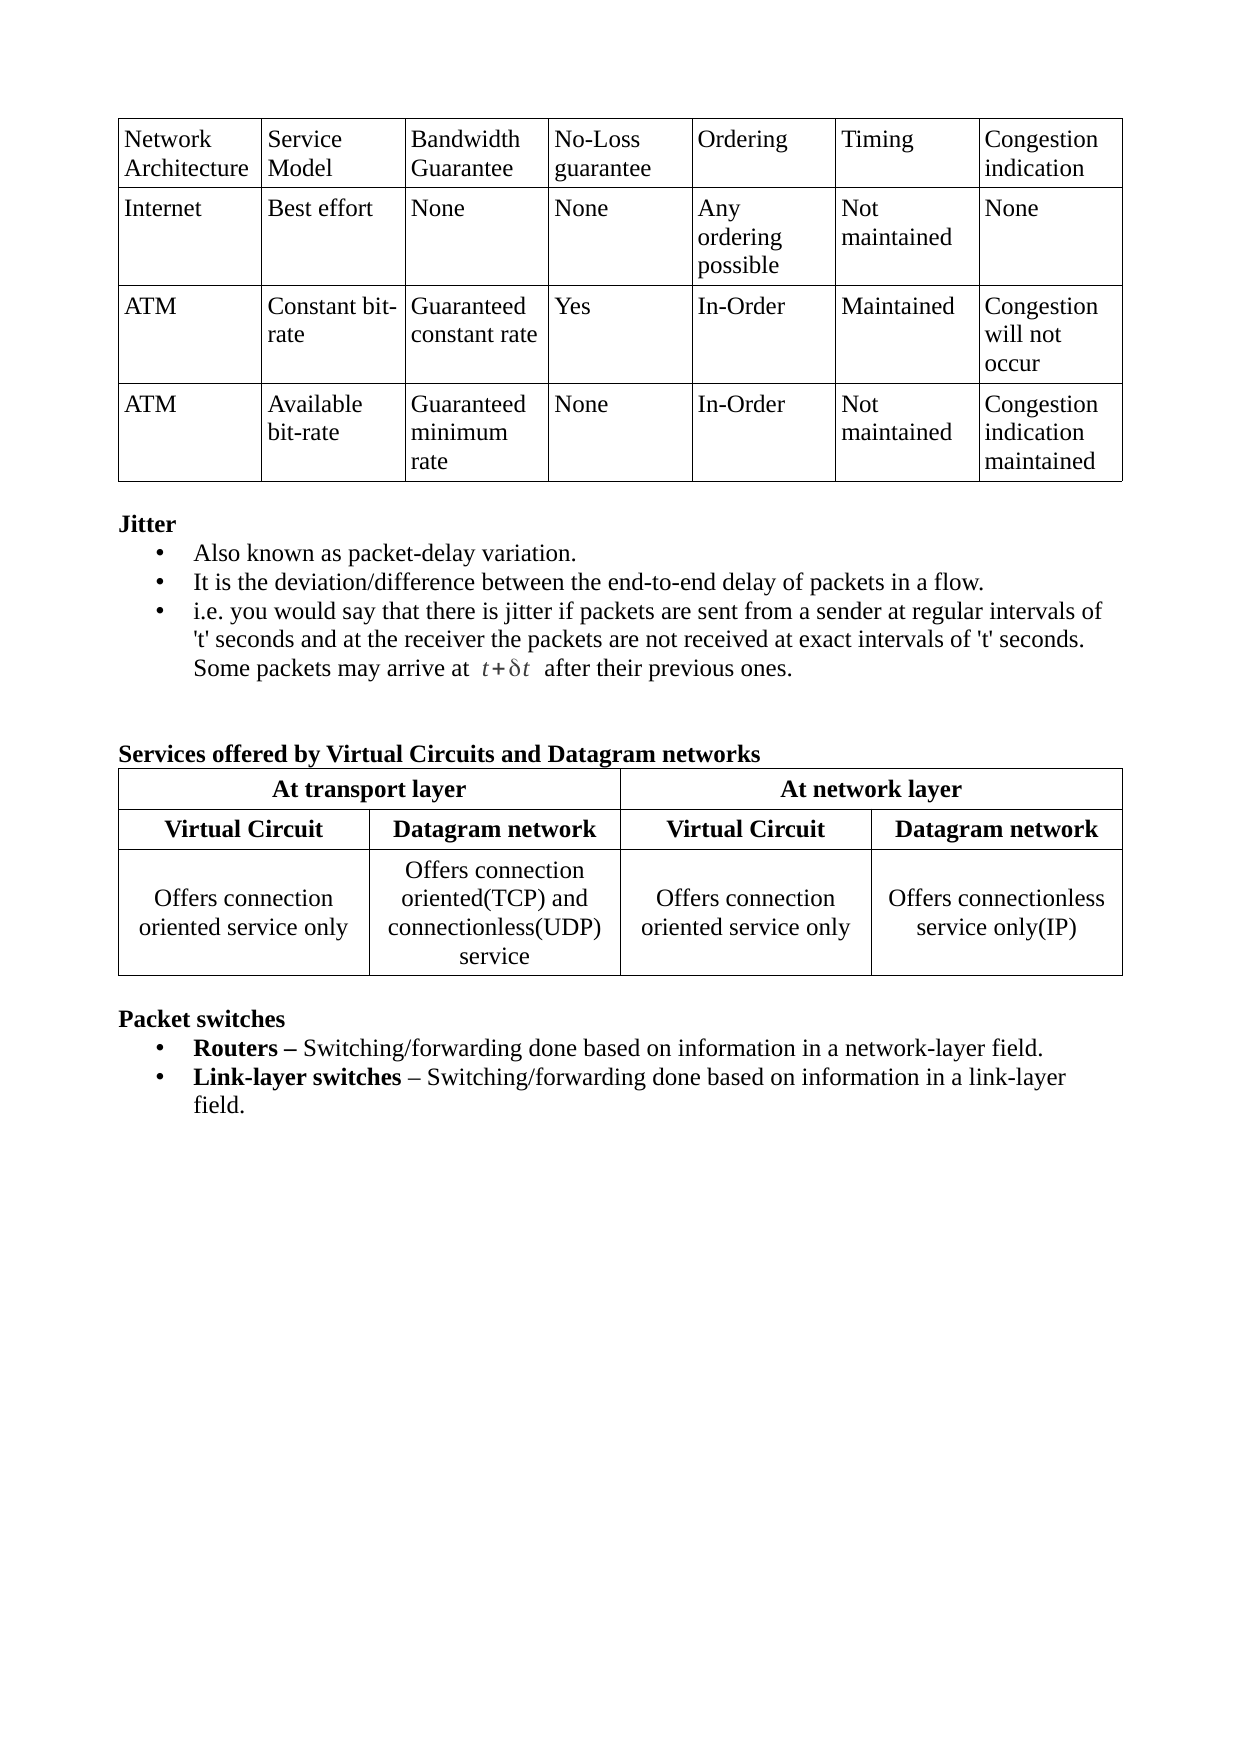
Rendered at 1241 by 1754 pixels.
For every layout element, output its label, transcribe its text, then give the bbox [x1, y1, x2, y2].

table_cell Virtual Circuit [119, 810, 369, 849]
table_cell Not maintained [836, 384, 979, 481]
list It is the deviation/difference between the end-to-end delay of packets in a flow. [156, 567, 1122, 596]
table_header At transport layer [119, 769, 620, 808]
table_cell Offers connectionless service only(IP) [872, 850, 1122, 975]
table_header No-Loss guarantee [549, 119, 692, 187]
table_cell None [406, 188, 548, 285]
table_cell Datagram network [370, 810, 620, 849]
text Services offered by Virtual Circuits and Datagram networks [118, 739, 1122, 768]
table_cell Constant bit-rate [262, 286, 405, 383]
table_cell None [549, 384, 692, 481]
table_cell Guaranteed minimum rate [406, 384, 548, 481]
table_cell Not maintained [836, 188, 979, 285]
table_cell Offers connection oriented(TCP) and connectionless(UDP) service [370, 850, 620, 975]
text Jitter [118, 509, 1122, 538]
list Routers – Switching/forwarding done based on information in a network-layer field. [156, 1033, 1122, 1062]
table_cell Congestion indication maintained [980, 384, 1122, 481]
table_header Bandwidth Guarantee [406, 119, 548, 187]
text Packet switches [118, 1004, 1122, 1033]
table_cell Datagram network [872, 810, 1122, 849]
table_cell None [549, 188, 692, 285]
list Also known as packet-delay variation. [156, 538, 1122, 567]
table_cell ATM [119, 286, 261, 383]
table_cell Virtual Circuit [621, 810, 871, 849]
table_cell Yes [549, 286, 692, 383]
table_cell Available bit-rate [262, 384, 405, 481]
table_cell Maintained [836, 286, 979, 383]
table_cell Best effort [262, 188, 405, 285]
table_cell None [980, 188, 1122, 285]
table_header At network layer [621, 769, 1122, 808]
table_cell Congestion will not occur [980, 286, 1122, 383]
table_header Ordering [693, 119, 835, 187]
table_header Congestion indication [980, 119, 1122, 187]
list Link-layer switches – Switching/forwarding done based on information in a link-layer field. [156, 1062, 1122, 1119]
table_header Timing [836, 119, 979, 187]
table_cell ATM [119, 384, 261, 481]
table_cell Offers connection oriented service only [119, 850, 369, 975]
table_cell In-Order [693, 384, 835, 481]
table_header Network Architecture [119, 119, 261, 187]
list i.e. you would say that there is jitter if packets are sent from a sender at regular intervals of 't' seconds and at the receiver the packets are not received at exact intervals of 't' seconds. Some packets may arrive at after their previous ones. [156, 596, 1122, 682]
table_cell Guaranteed constant rate [406, 286, 548, 383]
table_cell In-Order [693, 286, 835, 383]
table_cell Internet [119, 188, 261, 285]
table_cell Any ordering possible [693, 188, 835, 285]
table_header Service Model [262, 119, 405, 187]
table_cell Offers connection oriented service only [621, 850, 871, 975]
